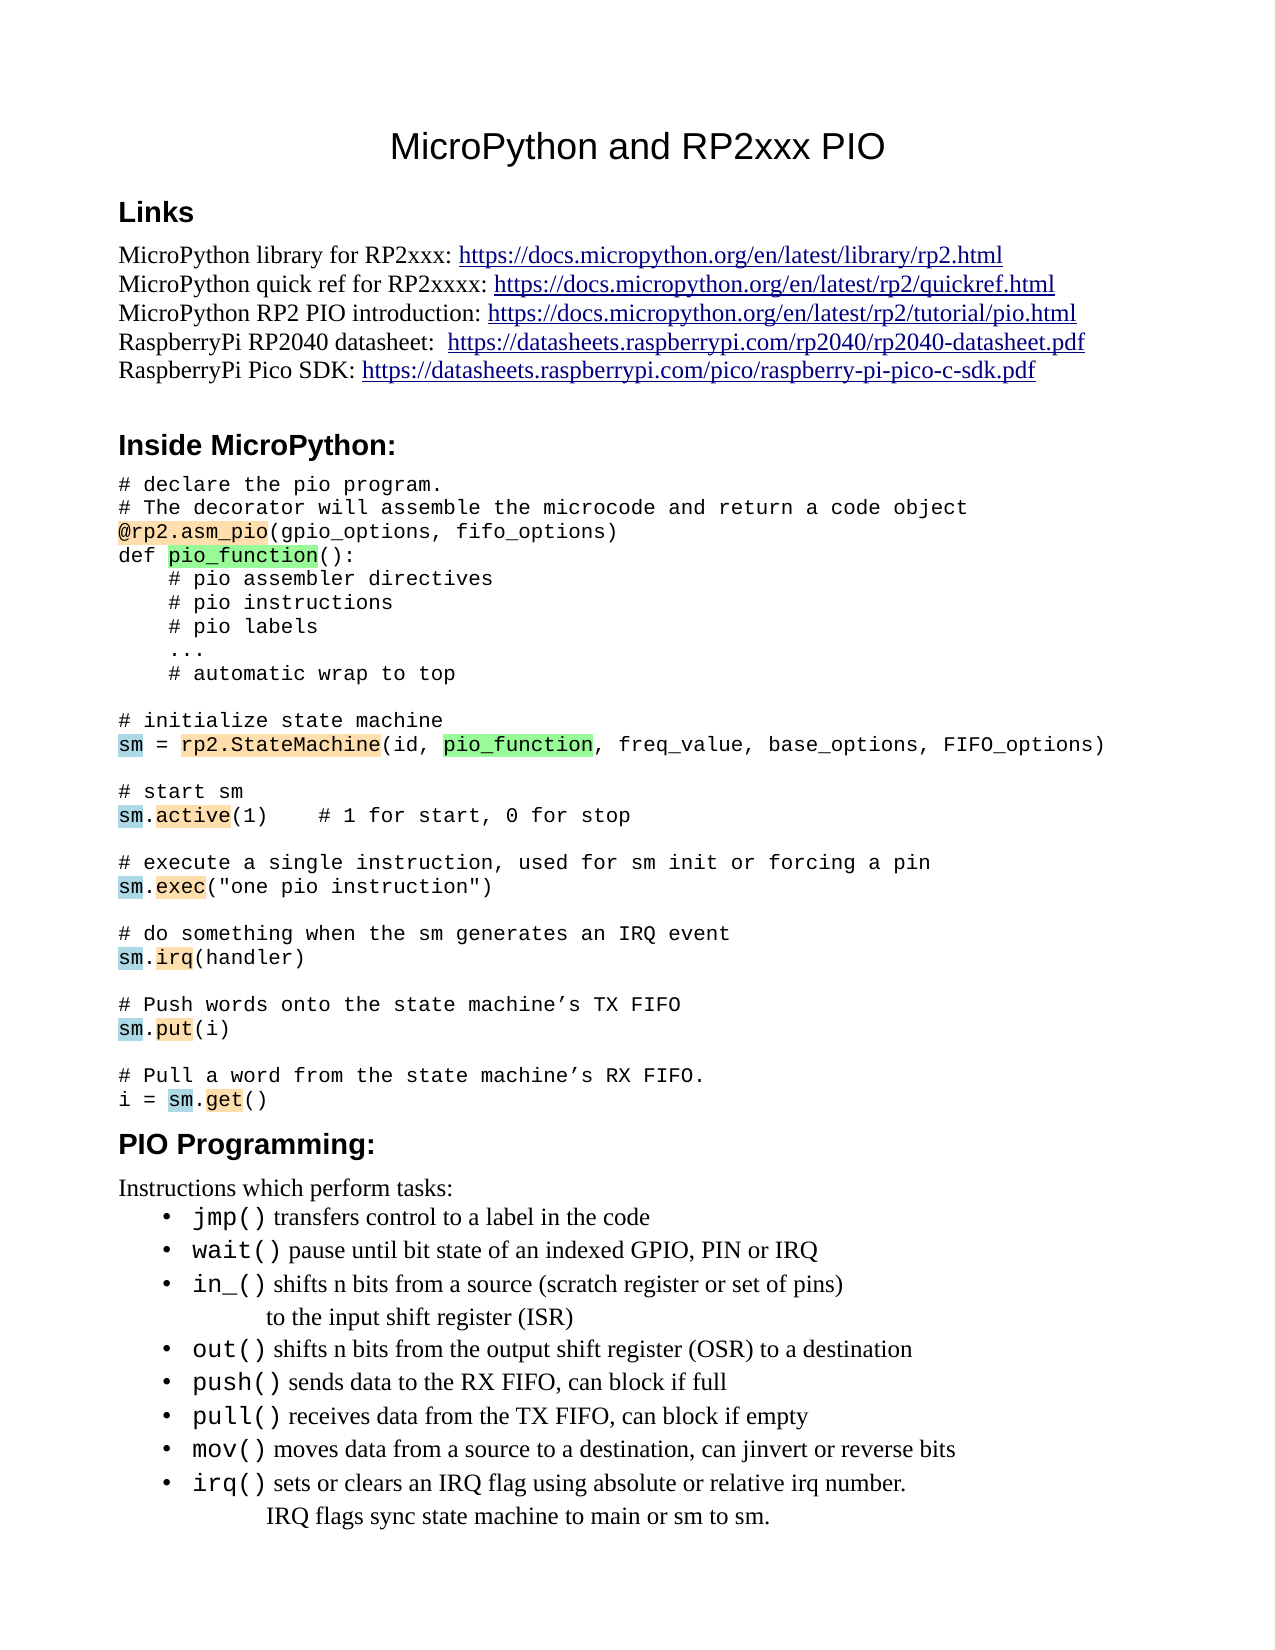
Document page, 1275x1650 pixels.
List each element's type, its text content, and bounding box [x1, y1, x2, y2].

text def pio_function(): [118, 545, 1157, 568]
text # execute a single instruction, used for sm init or forcing a pin [118, 852, 1157, 876]
subtitle PIO Programming: [118, 1127, 1157, 1160]
text # start sm [118, 781, 1157, 805]
text RaspberryPi Pico SDK: https://datasheets.raspberrypi.com/pico/raspberry-pi-pico-c-sdk.pdf [118, 356, 1157, 384]
text sm.irq(handler) [118, 947, 1157, 970]
text # do something when the sm generates an IRQ event [118, 923, 1157, 947]
list pull() receives data from the TX FIFO, can block if empty [162, 1401, 1157, 1432]
text ... [118, 639, 1157, 663]
text # pio instructions [118, 592, 1157, 616]
list IRQ flags sync state machine to main or sm to sm. [236, 1501, 1157, 1530]
text # pio labels [118, 616, 1157, 639]
text # declare the pio program. [118, 474, 1157, 497]
text # Pull a word from the state machine’s RX FIFO. [118, 1065, 1157, 1088]
text # Push words onto the state machine’s TX FIFO [118, 994, 1157, 1018]
subtitle MicroPython and RP2xxx PIO [118, 124, 1157, 167]
list in_() shifts n bits from a source (scratch register or set of pins) [162, 1269, 1157, 1299]
list wait() pause until bit state of an indexed GPIO, PIN or IRQ [162, 1235, 1157, 1266]
text sm.exec("one pio instruction") [118, 876, 1157, 899]
text # automatic wrap to top [118, 663, 1157, 687]
text sm.put(i) [118, 1018, 1157, 1041]
list irq() sets or clears an IRQ flag using absolute or relative irq number. [162, 1468, 1157, 1499]
text Instructions which perform tasks: [118, 1173, 1157, 1202]
text MicroPython library for RP2xxx: https://docs.micropython.org/en/latest/library/rp2.html [118, 241, 1157, 269]
text MicroPython RP2 PIO introduction: https://docs.micropython.org/en/latest/rp2/tutorial/pio.html [118, 298, 1157, 327]
list mov() moves data from a source to a destination, can jinvert or reverse bits [162, 1434, 1157, 1465]
text to the input shift register (ISR) [118, 1302, 1157, 1331]
subtitle Inside MicroPython: [118, 428, 1157, 461]
text RaspberryPi RP2040 datasheet: https://datasheets.raspberrypi.com/rp2040/rp2040-datasheet.pdf [118, 327, 1157, 356]
text sm.active(1) # 1 for start, 0 for stop [118, 805, 1157, 828]
text # initialize state machine [118, 710, 1157, 734]
list push() sends data to the RX FIFO, can block if full [162, 1367, 1157, 1398]
text i = sm.get() [118, 1088, 1157, 1112]
list out() shifts n bits from the output shift register (OSR) to a destination [162, 1334, 1157, 1364]
text @rp2.asm_pio(gpio_options, fifo_options) [118, 521, 1157, 545]
text # pio assembler directives [118, 568, 1157, 592]
text sm = rp2.StateMachine(id, pio_function, freq_value, base_options, FIFO_options) [118, 734, 1157, 757]
text MicroPython quick ref for RP2xxxx: https://docs.micropython.org/en/latest/rp2/quickref.html [118, 269, 1157, 298]
text # The decorator will assemble the microcode and return a code object [118, 497, 1157, 521]
subtitle Links [118, 194, 1157, 228]
list jmp() transfers control to a label in the code [162, 1202, 1157, 1232]
